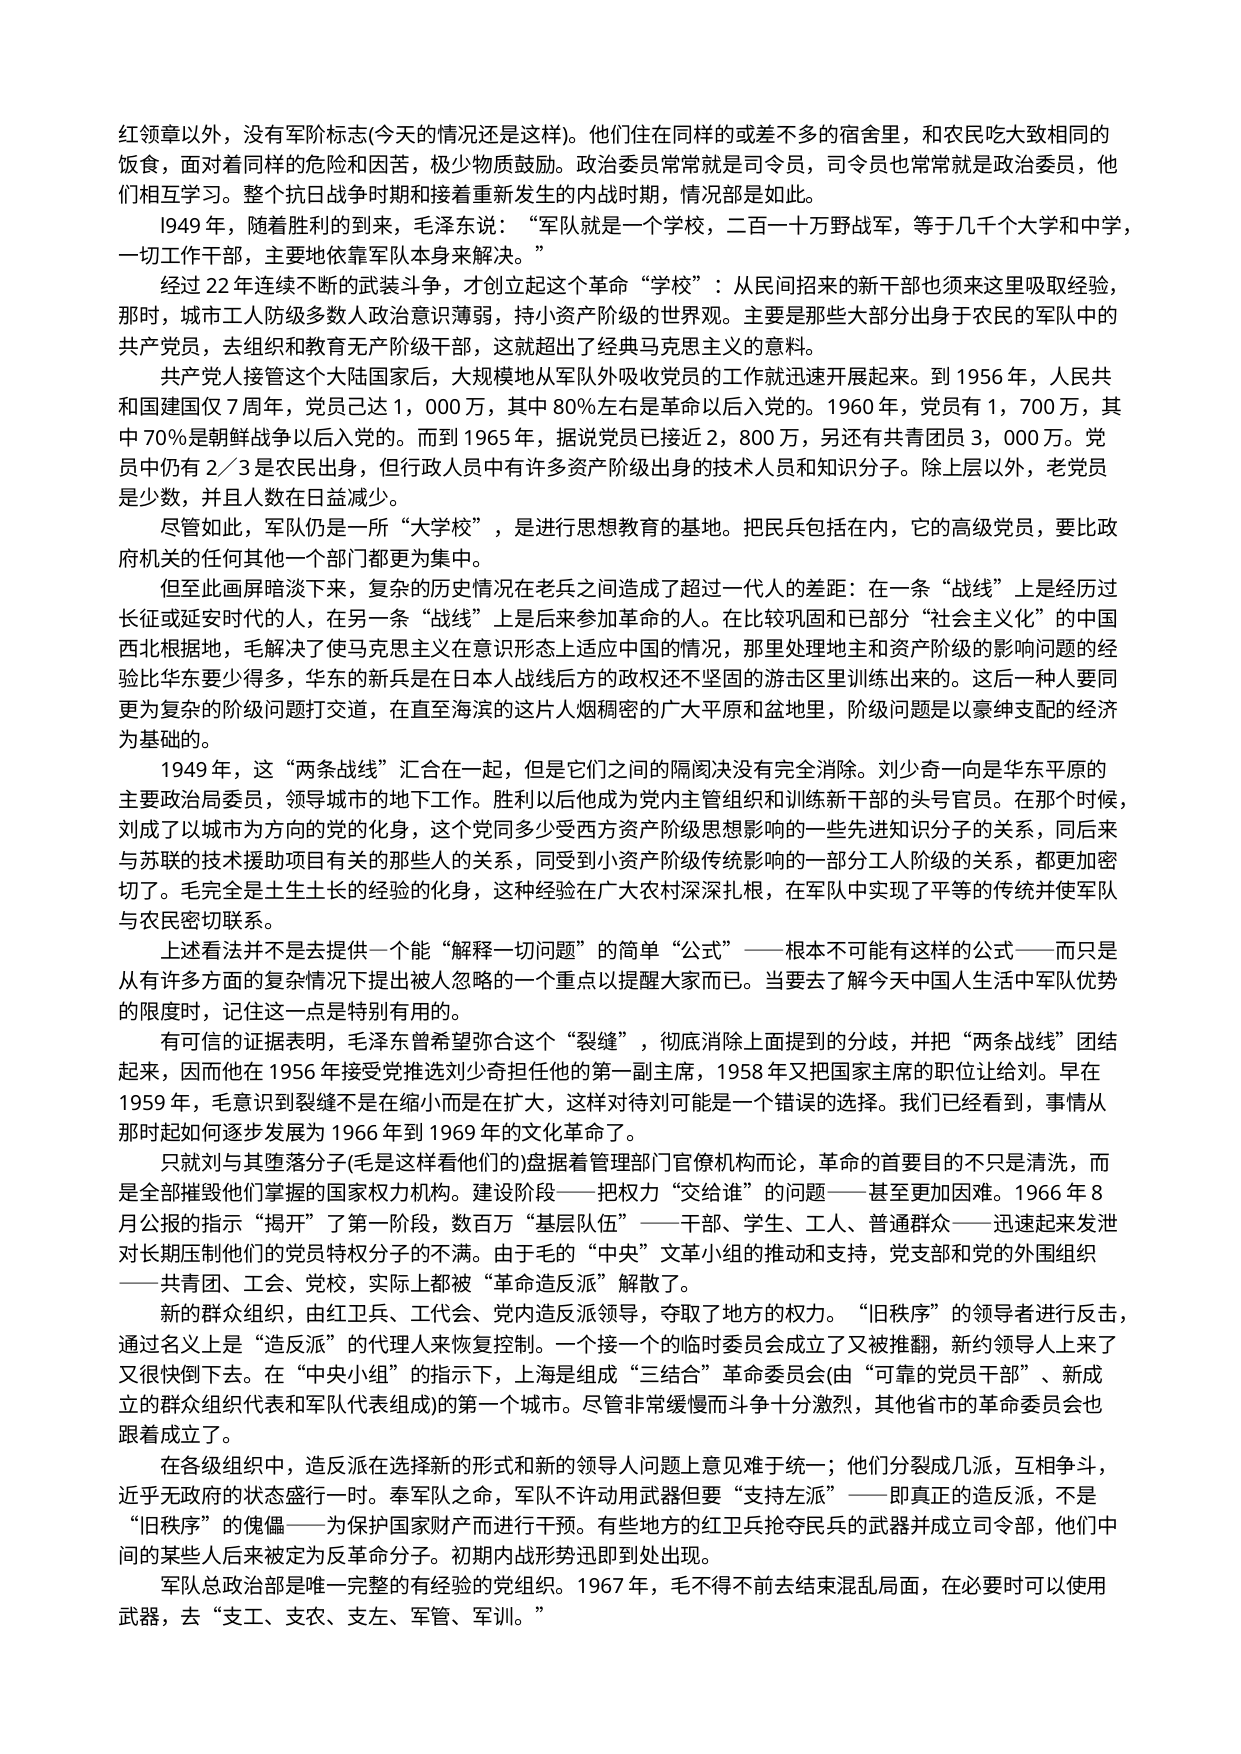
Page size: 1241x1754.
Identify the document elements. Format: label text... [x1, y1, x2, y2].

text 尽管如此，军队仍是一所“大学校”，是进行思想教育的基地。把民兵包括在内，它的高级党员，要比政府机关的任何其他一个部门都更为集中。 [118, 512, 1122, 572]
text 有可信的证据表明，毛泽东曾希望弥合这个“裂缝”，彻底消除上面提到的分歧，并把“两条战线”团结起来，因而他在1956年接受党推选刘少奇担任他的第一副主席，1958年又把国家主席的职位让给刘。早在1959年，毛意识到裂缝不是在缩小而是在扩大，这样对待刘可能是一个错误的选择。我们已经看到，事情从那时起如何逐步发展为1966年到1969年的文化革命了。 [118, 1025, 1122, 1146]
text 共产党人接管这个大陆国家后，大规模地从军队外吸收党员的工作就迅速开展起来。到1956年，人民共和国建国仅7周年，党员己达1，000万，其中80％左右是革命以后入党的。1960年，党员有1，700万，其中70％是朝鲜战争以后入党的。而到1965年，据说党员已接近2，800万，另还有共青团员3，000万。党员中仍有2／3是农民出身，但行政人员中有许多资产阶级出身的技术人员和知识分子。除上层以外，老党员是少数，并且人数在日益减少。 [118, 360, 1122, 512]
text 上述看法并不是去提供—个能“解释一切问题”的简单“公式”——根本不可能有这样的公式——而只是从有许多方面的复杂情况下提出被人忽略的一个重点以提醒大家而已。当要去了解今天中国人生活中军队优势的限度时，记住这一点是特别有用的。 [118, 934, 1122, 1025]
text l949年，随着胜利的到来，毛泽东说：“军队就是一个学校，二百一十万野战军，等于几千个大学和中学，一切工作干部，主要地依靠军队本身来解决。” [118, 209, 1122, 269]
text 但至此画屏暗淡下来，复杂的历史情况在老兵之间造成了超过一代人的差距：在一条“战线”上是经历过长征或延安时代的人，在另一条“战线”上是后来参加革命的人。在比较巩固和已部分“社会主义化”的中国西北根据地，毛解决了使马克思主义在意识形态上适应中国的情况，那里处理地主和资产阶级的影响问题的经验比华东要少得多，华东的新兵是在日本人战线后方的政权还不坚固的游击区里训练出来的。这后一种人要同更为复杂的阶级问题打交道，在直至海滨的这片人烟稠密的广大平原和盆地里，阶级问题是以豪绅支配的经济为基础的。 [118, 572, 1122, 753]
text 在各级组织中，造反派在选择新的形式和新的领导人问题上意见难于统一；他们分裂成几派，互相争斗，近乎无政府的状态盛行一时。奉军队之命，军队不许动用武器但要“支持左派”——即真正的造反派，不是“旧秩序”的傀儡——为保护国家财产而进行干预。有些地方的红卫兵抢夺民兵的武器并成立司令部，他们中间的某些人后来被定为反革命分子。初期内战形势迅即到处出现。 [118, 1449, 1122, 1570]
text 1949年，这“两条战线”汇合在一起，但是它们之间的隔阂决没有完全消除。刘少奇一向是华东平原的主要政治局委员，领导城市的地下工作。胜利以后他成为党内主管组织和训练新干部的头号官员。在那个时候，刘成了以城市为方向的党的化身，这个党同多少受西方资产阶级思想影响的一些先进知识分子的关系，同后来与苏联的技术援助项目有关的那些人的关系，同受到小资产阶级传统影响的一部分工人阶级的关系，都更加密切了。毛完全是土生土长的经验的化身，这种经验在广大农村深深扎根，在军队中实现了平等的传统并使军队与农民密切联系。 [118, 753, 1122, 934]
text 经过22年连续不断的武装斗争，才创立起这个革命“学校”：从民间招来的新干部也须来这里吸取经验，那时，城市工人防级多数人政治意识薄弱，持小资产阶级的世界观。主要是那些大部分出身于农民的军队中的共产党员，去组织和教育无产阶级干部，这就超出了经典马克思主义的意料。 [118, 269, 1122, 360]
text 新的群众组织，由红卫兵、工代会、党内造反派领导，夺取了地方的权力。“旧秩序”的领导者进行反击，通过名义上是“造反派”的代理人来恢复控制。一个接一个的临时委员会成立了又被推翻，新约领导人上来了又很快倒下去。在“中央小组”的指示下，上海是组成“三结合”革命委员会(由“可靠的党员干部”、新成立的群众组织代表和军队代表组成)的第一个城市。尽管非常缓慢而斗争十分激烈，其他省市的革命委员会也跟着成立了。 [118, 1298, 1122, 1449]
text 只就刘与其堕落分子(毛是这样看他们的)盘据着管理部门官僚机构而论，革命的首要目的不只是清洗，而是全部摧毁他们掌握的国家权力机构。建设阶段——把权力“交给谁”的问题——甚至更加因难。1966年8月公报的指示“揭开”了第一阶段，数百万“基层队伍”——干部、学生、工人、普通群众——迅速起来发泄对长期压制他们的党员特权分子的不满。由于毛的“中央”文革小组的推动和支持，党支部和党的外围组织——共青团、工会、党校，实际上都被“革命造反派”解散了。 [118, 1146, 1122, 1298]
text 红领章以外，没有军阶标志(今天的情况还是这样)。他们住在同样的或差不多的宿舍里，和农民吃大致相同的饭食，面对着同样的危险和因苦，极少物质鼓励。政治委员常常就是司令员，司令员也常常就是政治委员，他们相互学习。整个抗日战争时期和接着重新发生的内战时期，情况部是如此。 [118, 118, 1122, 209]
text 军队总政治部是唯一完整的有经验的党组织。1967年，毛不得不前去结束混乱局面，在必要时可以使用武器，去“支工、支农、支左、军管、军训。” [118, 1570, 1122, 1630]
